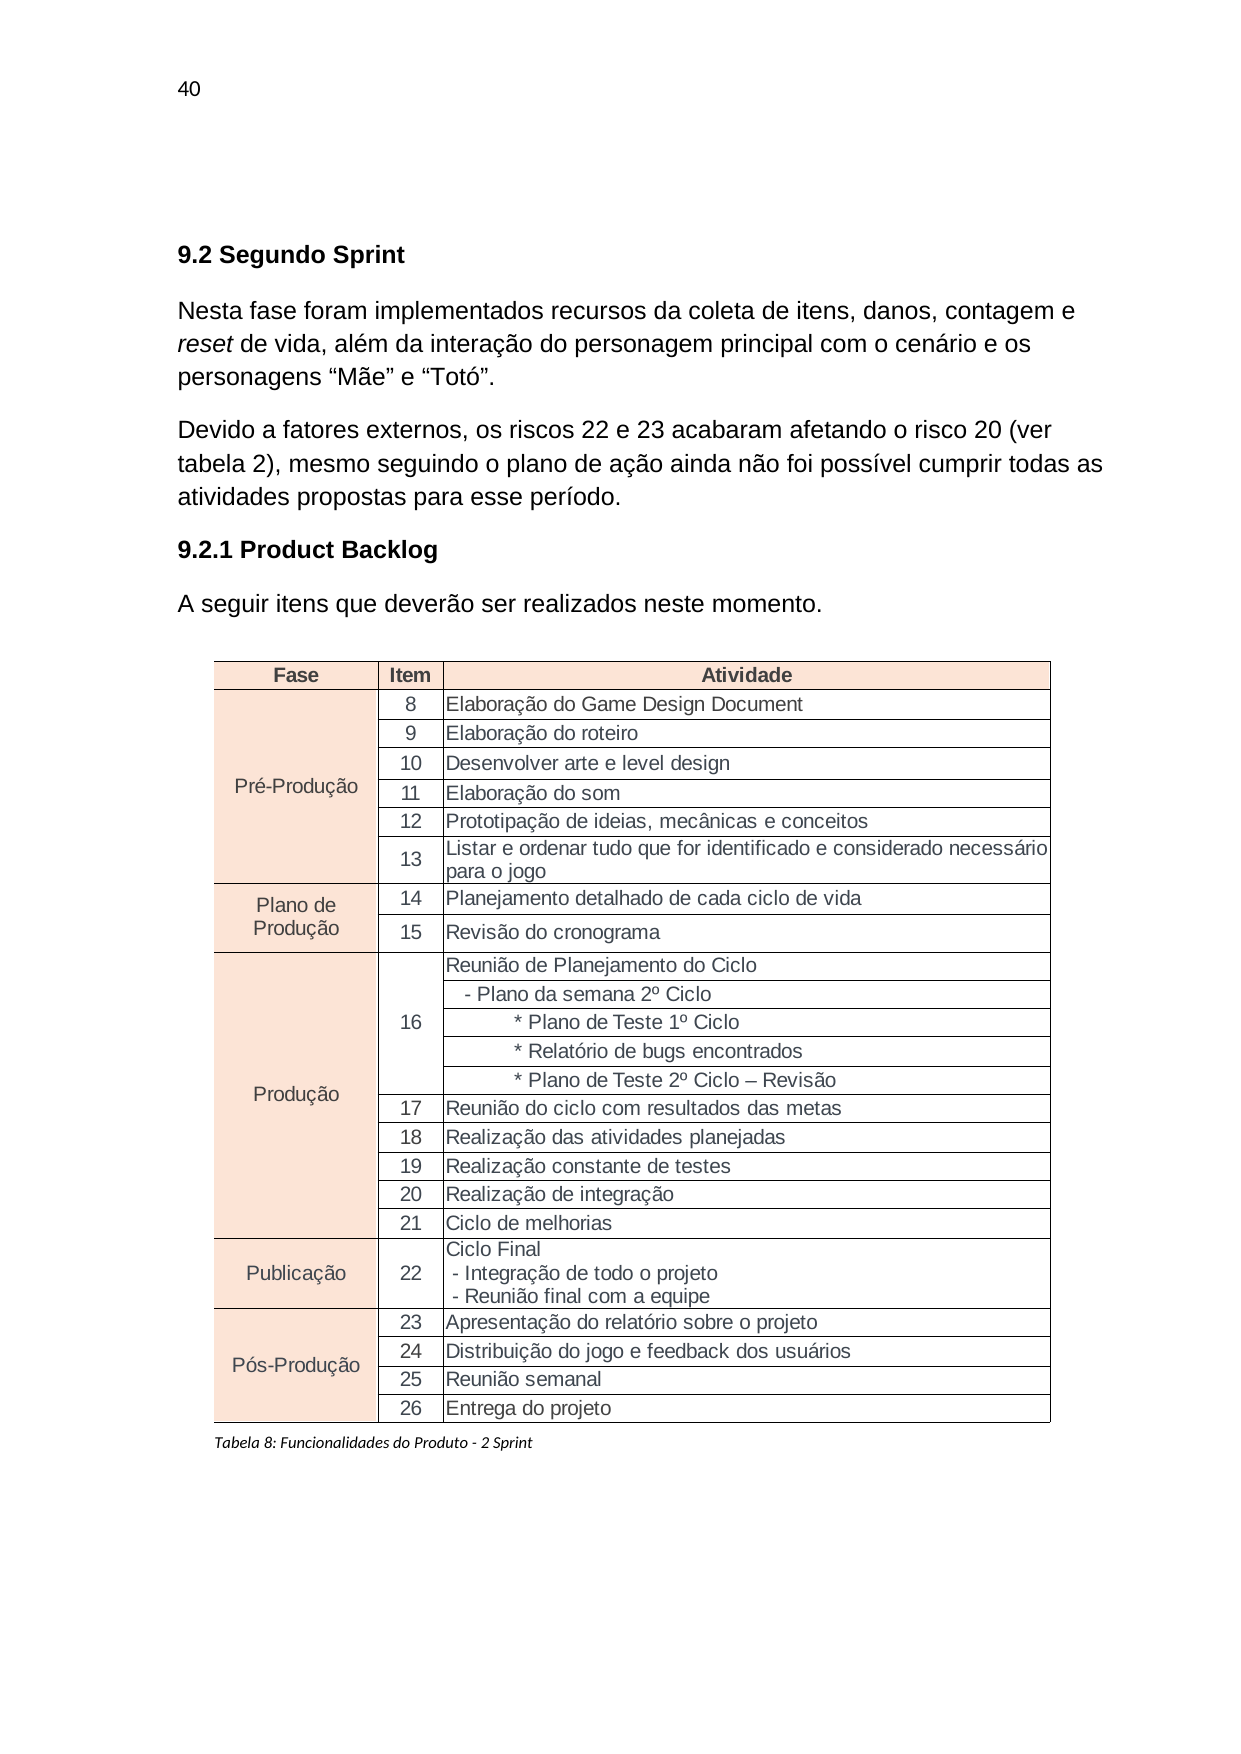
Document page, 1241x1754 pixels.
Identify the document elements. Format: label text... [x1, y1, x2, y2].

text Tabela 8: Funcionalidades do Produto - 2 Sprint [214, 661, 1052, 1453]
text Devido a fatores externos, os riscos 22 e 23 acabaram afetando o risco 20 (ver tabela 2), mesmo seguindo o plano de ação ainda não foi possível cumprir todas as atividades propostas para esse período. [177, 416, 1122, 510]
text 9.2.1 Product Backlog [177, 535, 1122, 564]
text A seguir itens que deverão ser realizados neste momento. [177, 589, 1122, 618]
subtitle 9.2 Segundo Sprint [177, 240, 1122, 269]
text Nesta fase foram implementados recursos da coleta de itens, danos, contagem e reset de vida, além da interação do personagem principal com o cenário e os personagens “Mãe” e “Totó”. [177, 296, 1122, 390]
